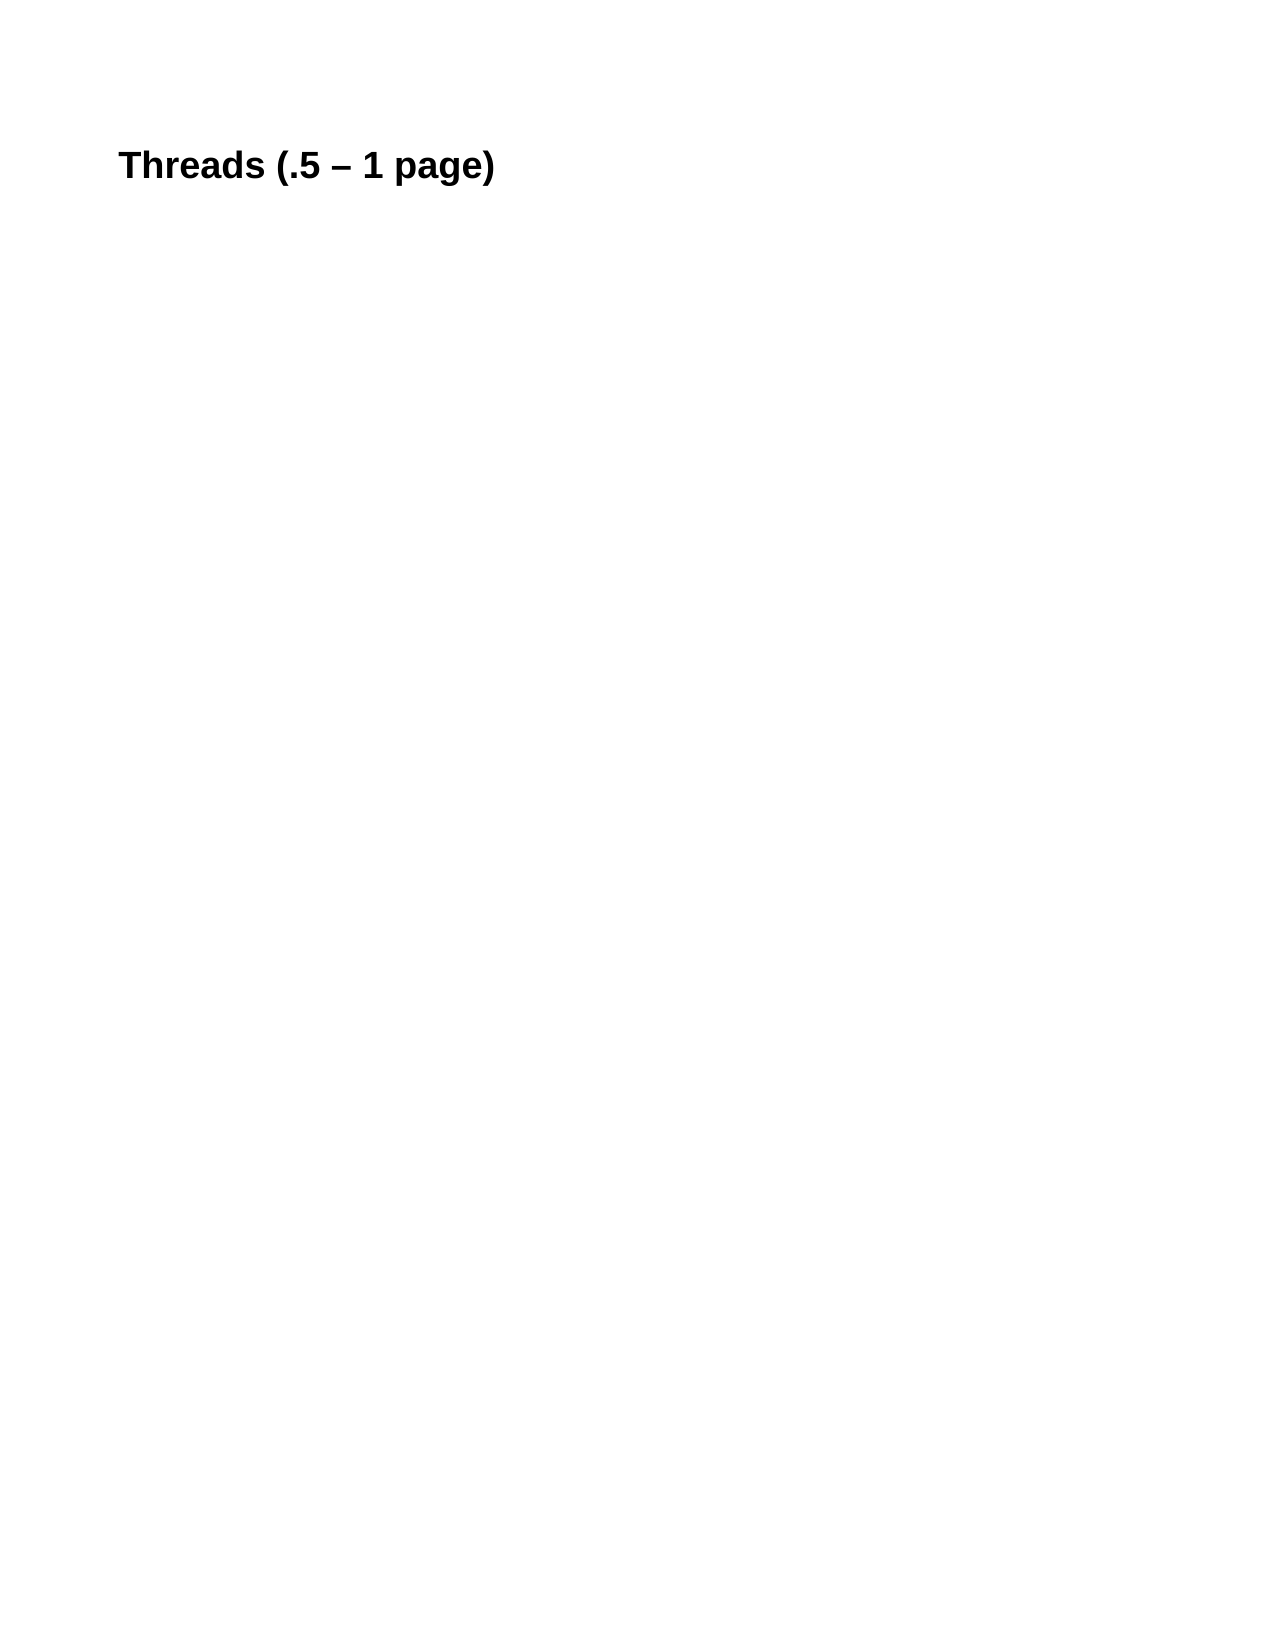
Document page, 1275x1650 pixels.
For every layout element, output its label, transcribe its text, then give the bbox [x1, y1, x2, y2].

subtitle Threads (.5 – 1 page) [118, 143, 1157, 187]
